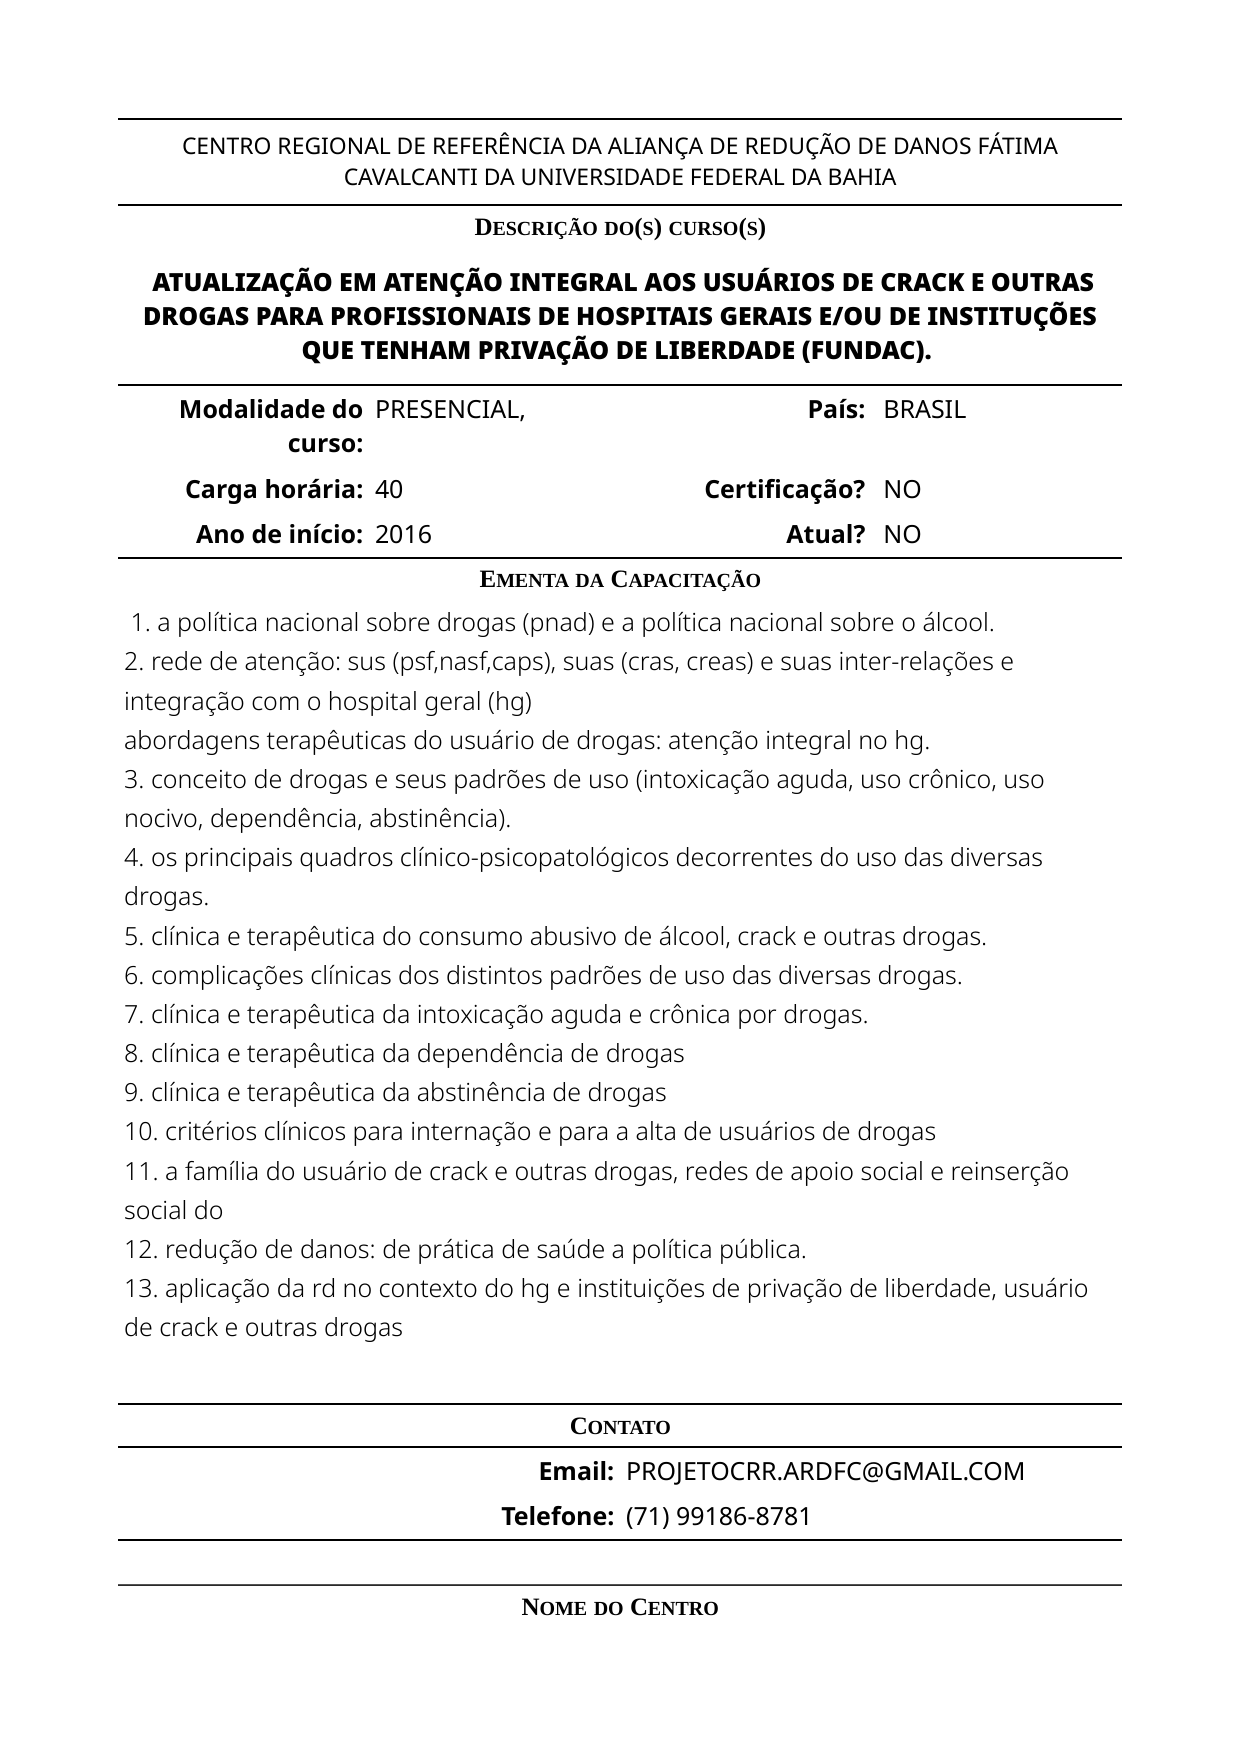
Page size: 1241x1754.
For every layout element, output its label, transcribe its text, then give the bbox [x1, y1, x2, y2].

table_cell Telefone: [118, 1493, 620, 1539]
table_header Nome do Centro [118, 1587, 1122, 1626]
table_cell Contato [118, 1405, 1122, 1446]
table_cell País: [620, 386, 871, 466]
table_cell 2016 [369, 511, 620, 557]
table_cell PROJETOCRR.ARDFC@GMAIL.COM [620, 1448, 1122, 1493]
table_cell Descrição do(s) curso(s) [118, 206, 1122, 246]
table_cell 1. A POLÍTICA NACIONAL SOBRE DROGAS (PNAD) E A POLÍTICA NACIONAL SOBRE O ÁLCOOL. 2. REDE DE ATENÇÃO: SUS (PSF,NASF,CAPS), SUAS (CRAS, CREAS) E SUAS INTER-RELAÇÕES E INTEGRAÇÃO COM O HOSPITAL GERAL (HG) ABORDAGENS TERAPÊUTICAS DO USUÁRIO DE DROGAS: ATENÇÃO INTEGRAL NO HG. 3. CONCEITO DE DROGAS E SEUS PADRÕES DE USO (INTOXICAÇÃO AGUDA, USO CRÔNICO, USO NOCIVO, DEPENDÊNCIA, ABSTINÊNCIA). 4. OS PRINCIPAIS QUADROS CLÍNICO-PSICOPATOLÓGICOS DECORRENTES DO USO DAS DIVERSAS DROGAS. 5. CLÍNICA E TERAPÊUTICA DO CONSUMO ABUSIVO DE ÁLCOOL, CRACK E OUTRAS DROGAS. 6. COMPLICAÇÕES CLÍNICAS DOS DISTINTOS PADRÕES DE USO DAS DIVERSAS DROGAS. 7. CLÍNICA E TERAPÊUTICA DA INTOXICAÇÃO AGUDA E CRÔNICA POR DROGAS. 8. CLÍNICA E TERAPÊUTICA DA DEPENDÊNCIA DE DROGAS 9. CLÍNICA E TERAPÊUTICA DA ABSTINÊNCIA DE DROGAS 10. CRITÉRIOS CLÍNICOS PARA INTERNAÇÃO E PARA A ALTA DE USUÁRIOS DE DROGAS 11. A FAMÍLIA DO USUÁRIO DE CRACK E OUTRAS DROGAS, REDES DE APOIO SOCIAL E REINSERÇÃO SOCIAL DO 12. REDUÇÃO DE DANOS: DE PRÁTICA DE SAÚDE A POLÍTICA PÚBLICA. 13. APLICAÇÃO DA RD NO CONTEXTO DO HG E INSTITUIÇÕES DE PRIVAÇÃO DE LIBERDADE, USUÁRIO DE CRACK E OUTRAS DROGAS [118, 599, 1122, 1403]
table_cell NO [871, 511, 1122, 557]
table_cell Ano de início: [118, 511, 369, 557]
table_cell Modalidade do curso: [118, 386, 369, 466]
table_cell Email: [118, 1448, 620, 1493]
table_cell Atual? [620, 511, 871, 557]
table_cell CENTRO REGIONAL DE REFERÊNCIA DA ALIANÇA DE REDUÇÃO DE DANOS FÁTIMA CAVALCANTI DA UNIVERSIDADE FEDERAL DA BAHIA [118, 120, 1122, 204]
table_cell PRESENCIAL, [369, 386, 620, 466]
table_cell ATUALIZAÇÃO EM ATENÇÃO INTEGRAL AOS USUÁRIOS DE CRACK E OUTRAS DROGAS PARA PROFISSIONAIS DE HOSPITAIS GERAIS E/OU DE INSTITUÇÕES QUE TENHAM PRIVAÇÃO DE LIBERDADE (FUNDAC). [118, 246, 1122, 384]
table_cell BRASIL [871, 386, 1122, 466]
table_cell NO [871, 466, 1122, 511]
table_cell (71) 99186-8781 [620, 1493, 1122, 1539]
table_cell Ementa da Capacitação [118, 559, 1122, 599]
table_cell Certificação? [620, 466, 871, 511]
table_cell 40 [369, 466, 620, 511]
table_cell Carga horária: [118, 466, 369, 511]
